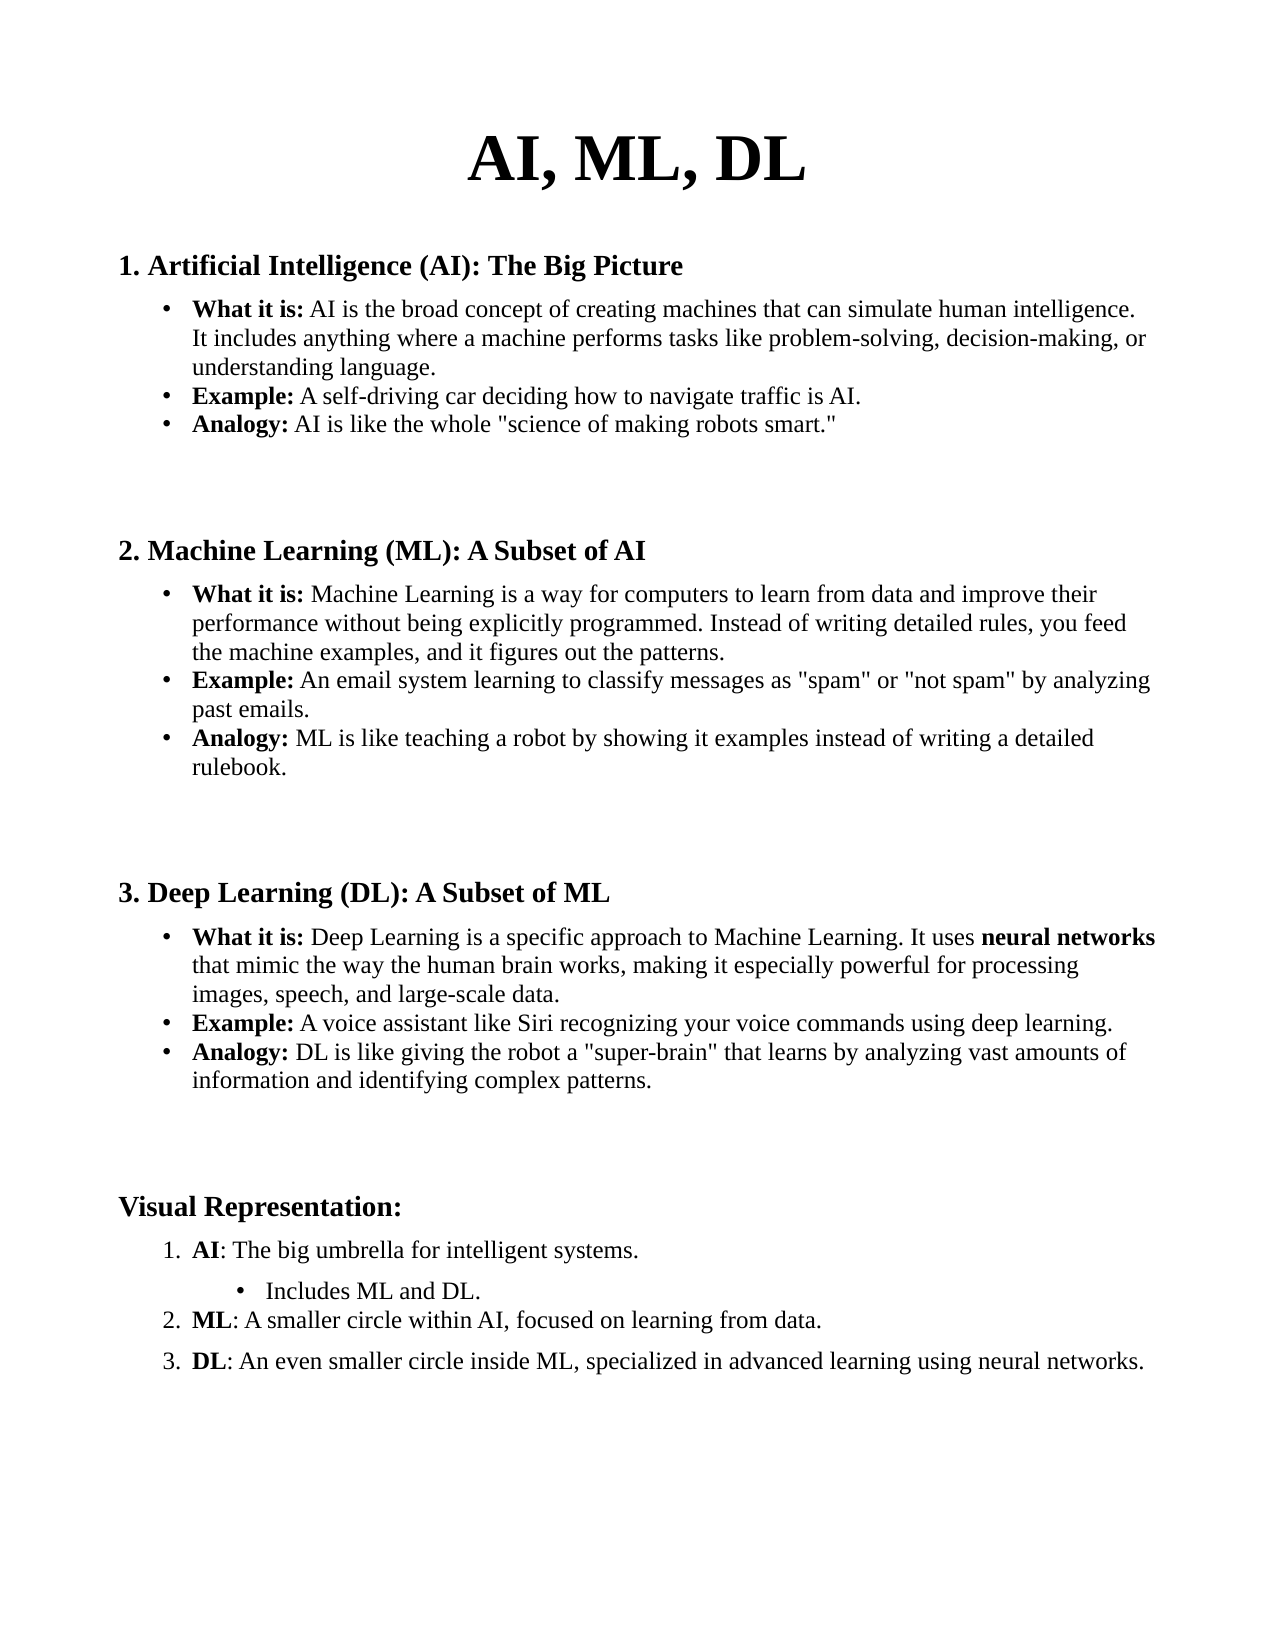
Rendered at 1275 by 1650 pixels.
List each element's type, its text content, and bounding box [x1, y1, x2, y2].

list ML: A smaller circle within AI, focused on learning from data. [162, 1305, 1157, 1334]
text AI, ML, DL [118, 118, 1157, 195]
list AI: The big umbrella for intelligent systems. [162, 1235, 1157, 1264]
subtitle 1. Artificial Intelligence (AI): The Big Picture [118, 248, 1157, 282]
list What it is: Deep Learning is a specific approach to Machine Learning. It uses neural networks that mimic the way the human brain works, making it especially powerful for processing images, speech, and large-scale data. [162, 922, 1157, 1008]
list Analogy: DL is like giving the robot a "super-brain" that learns by analyzing vast amounts of information and identifying complex patterns. [162, 1037, 1157, 1094]
list What it is: AI is the broad concept of creating machines that can simulate human intelligence. It includes anything where a machine performs tasks like problem-solving, decision-making, or understanding language. [162, 294, 1157, 381]
list Analogy: ML is like teaching a robot by showing it examples instead of writing a detailed rulebook. [162, 723, 1157, 781]
list What it is: Machine Learning is a way for computers to learn from data and improve their performance without being explicitly programmed. Instead of writing detailed rules, you feed the machine examples, and it figures out the patterns. [162, 579, 1157, 666]
list Analogy: AI is like the whole "science of making robots smart." [162, 409, 1157, 438]
subtitle 2. Machine Learning (ML): A Subset of AI [118, 533, 1157, 567]
list Example: An email system learning to classify messages as "spam" or "not spam" by analyzing past emails. [162, 666, 1157, 723]
list DL: An even smaller circle inside ML, specialized in advanced learning using neural networks. [162, 1346, 1157, 1375]
list Includes ML and DL. [236, 1276, 1157, 1305]
list Example: A self-driving car deciding how to navigate traffic is AI. [162, 381, 1157, 409]
list Example: A voice assistant like Siri recognizing your voice commands using deep learning. [162, 1008, 1157, 1037]
subtitle 3. Deep Learning (DL): A Subset of ML [118, 876, 1157, 909]
subtitle Visual Representation: [118, 1189, 1157, 1223]
